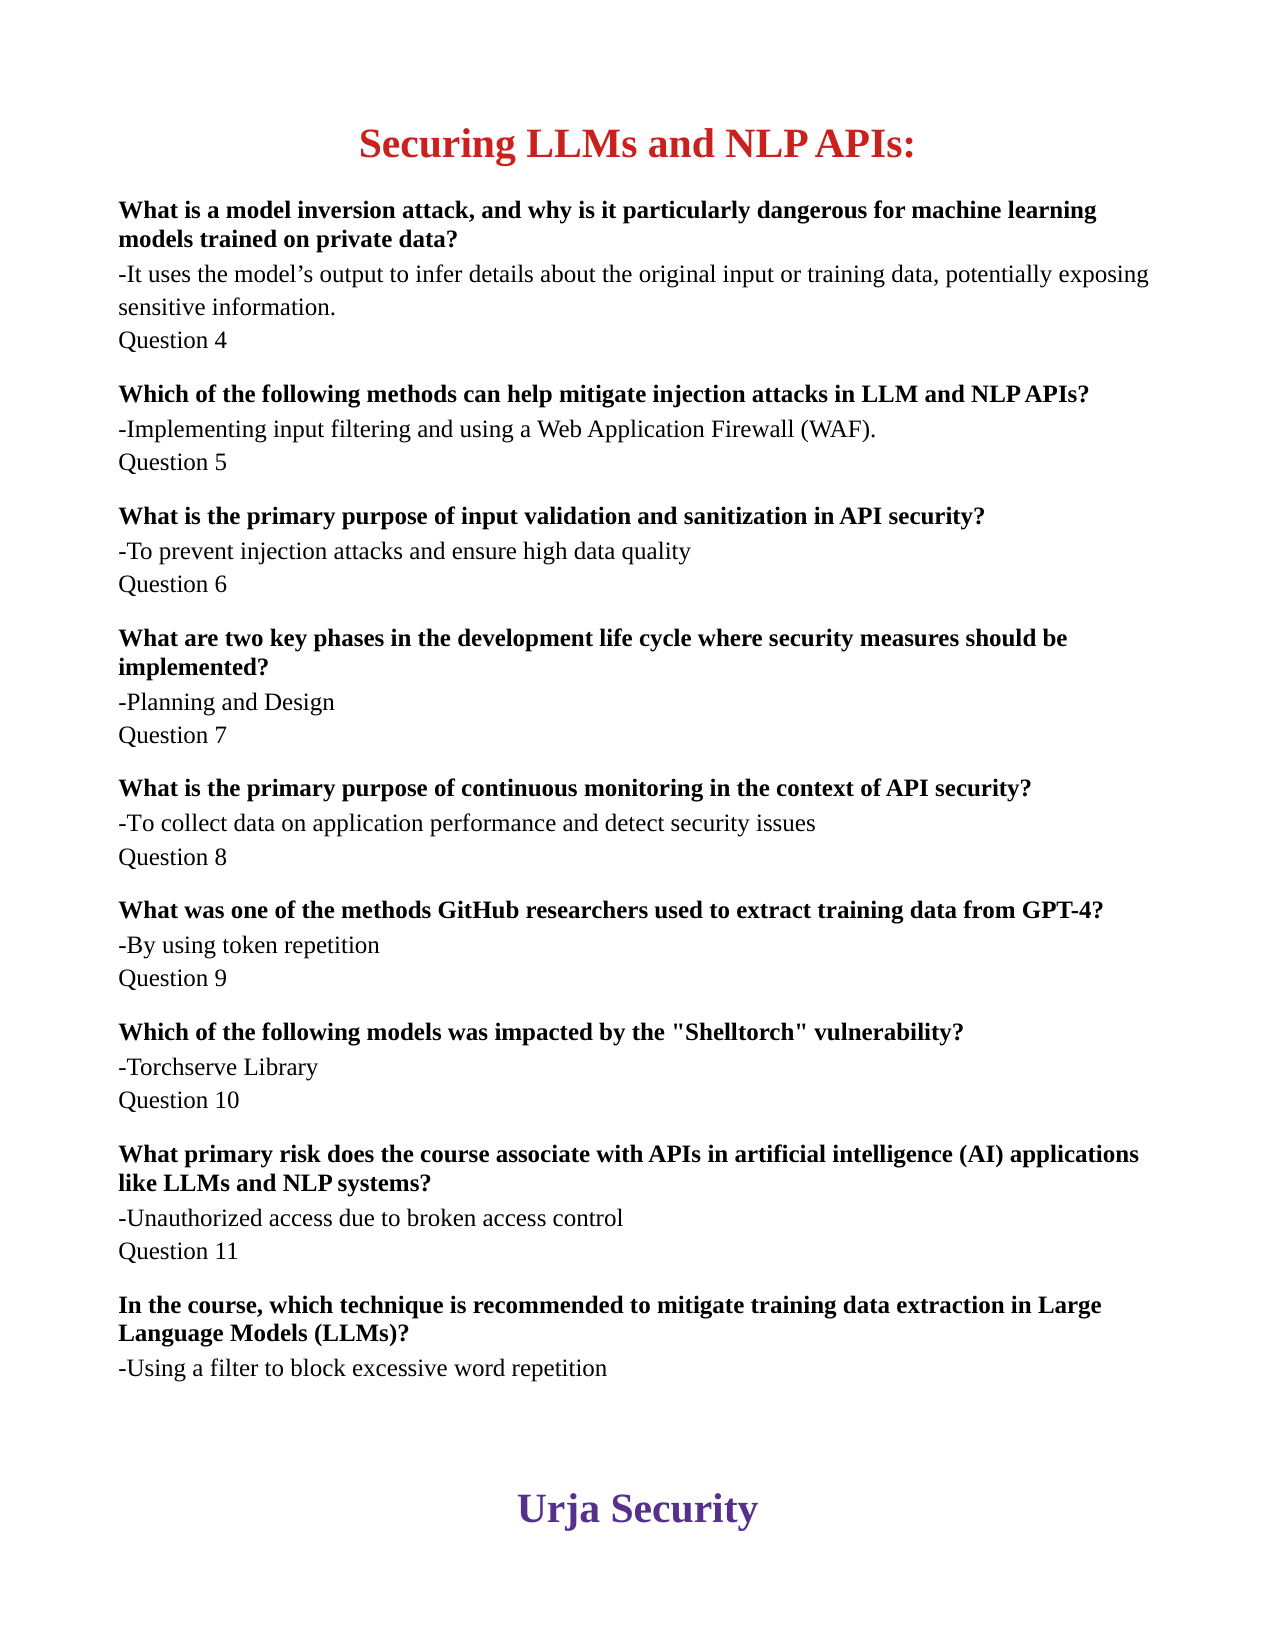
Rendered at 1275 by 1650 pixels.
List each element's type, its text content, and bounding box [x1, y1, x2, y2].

text -It uses the model’s output to infer details about the original input or training data, potentially exposing sensitive information. [118, 259, 1157, 321]
text -Implementing input filtering and using a Web Application Firewall (WAF). [118, 414, 1157, 443]
subtitle In the course, which technique is recommended to mitigate training data extraction in Large Language Models (LLMs)? [118, 1290, 1157, 1347]
text -To prevent injection attacks and ensure high data quality [118, 536, 1157, 565]
subtitle Which of the following methods can help mitigate injection attacks in LLM and NLP APIs? [118, 379, 1157, 408]
text -By using token repetition [118, 930, 1157, 959]
subtitle What primary risk does the course associate with APIs in artificial intelligence (AI) applications like LLMs and NLP systems? [118, 1139, 1157, 1197]
subtitle What was one of the methods GitHub researchers used to extract training data from GPT-4? [118, 895, 1157, 924]
text Question 9 [118, 963, 1157, 992]
text Question 10 [118, 1085, 1157, 1114]
subtitle What is the primary purpose of input validation and sanitization in API security? [118, 501, 1157, 530]
text Question 6 [118, 569, 1157, 598]
text Question 11 [118, 1236, 1157, 1265]
subtitle Which of the following models was impacted by the "Shelltorch" vulnerability? [118, 1017, 1157, 1046]
subtitle What is the primary purpose of continuous monitoring in the context of API security? [118, 773, 1157, 802]
text -Using a filter to block excessive word repetition [118, 1353, 1157, 1382]
subtitle What are two key phases in the development life cycle where security measures should be implemented? [118, 623, 1157, 680]
subtitle What is a model inversion attack, and why is it particularly dangerous for machine learning models trained on private data? [118, 196, 1157, 253]
text -Planning and Design [118, 687, 1157, 715]
text -Torchserve Library [118, 1052, 1157, 1081]
text -Unauthorized access due to broken access control [118, 1203, 1157, 1232]
text Question 4 [118, 325, 1157, 354]
text Question 5 [118, 447, 1157, 476]
text Question 8 [118, 842, 1157, 870]
text -To collect data on application performance and detect security issues [118, 808, 1157, 837]
text Question 7 [118, 720, 1157, 748]
